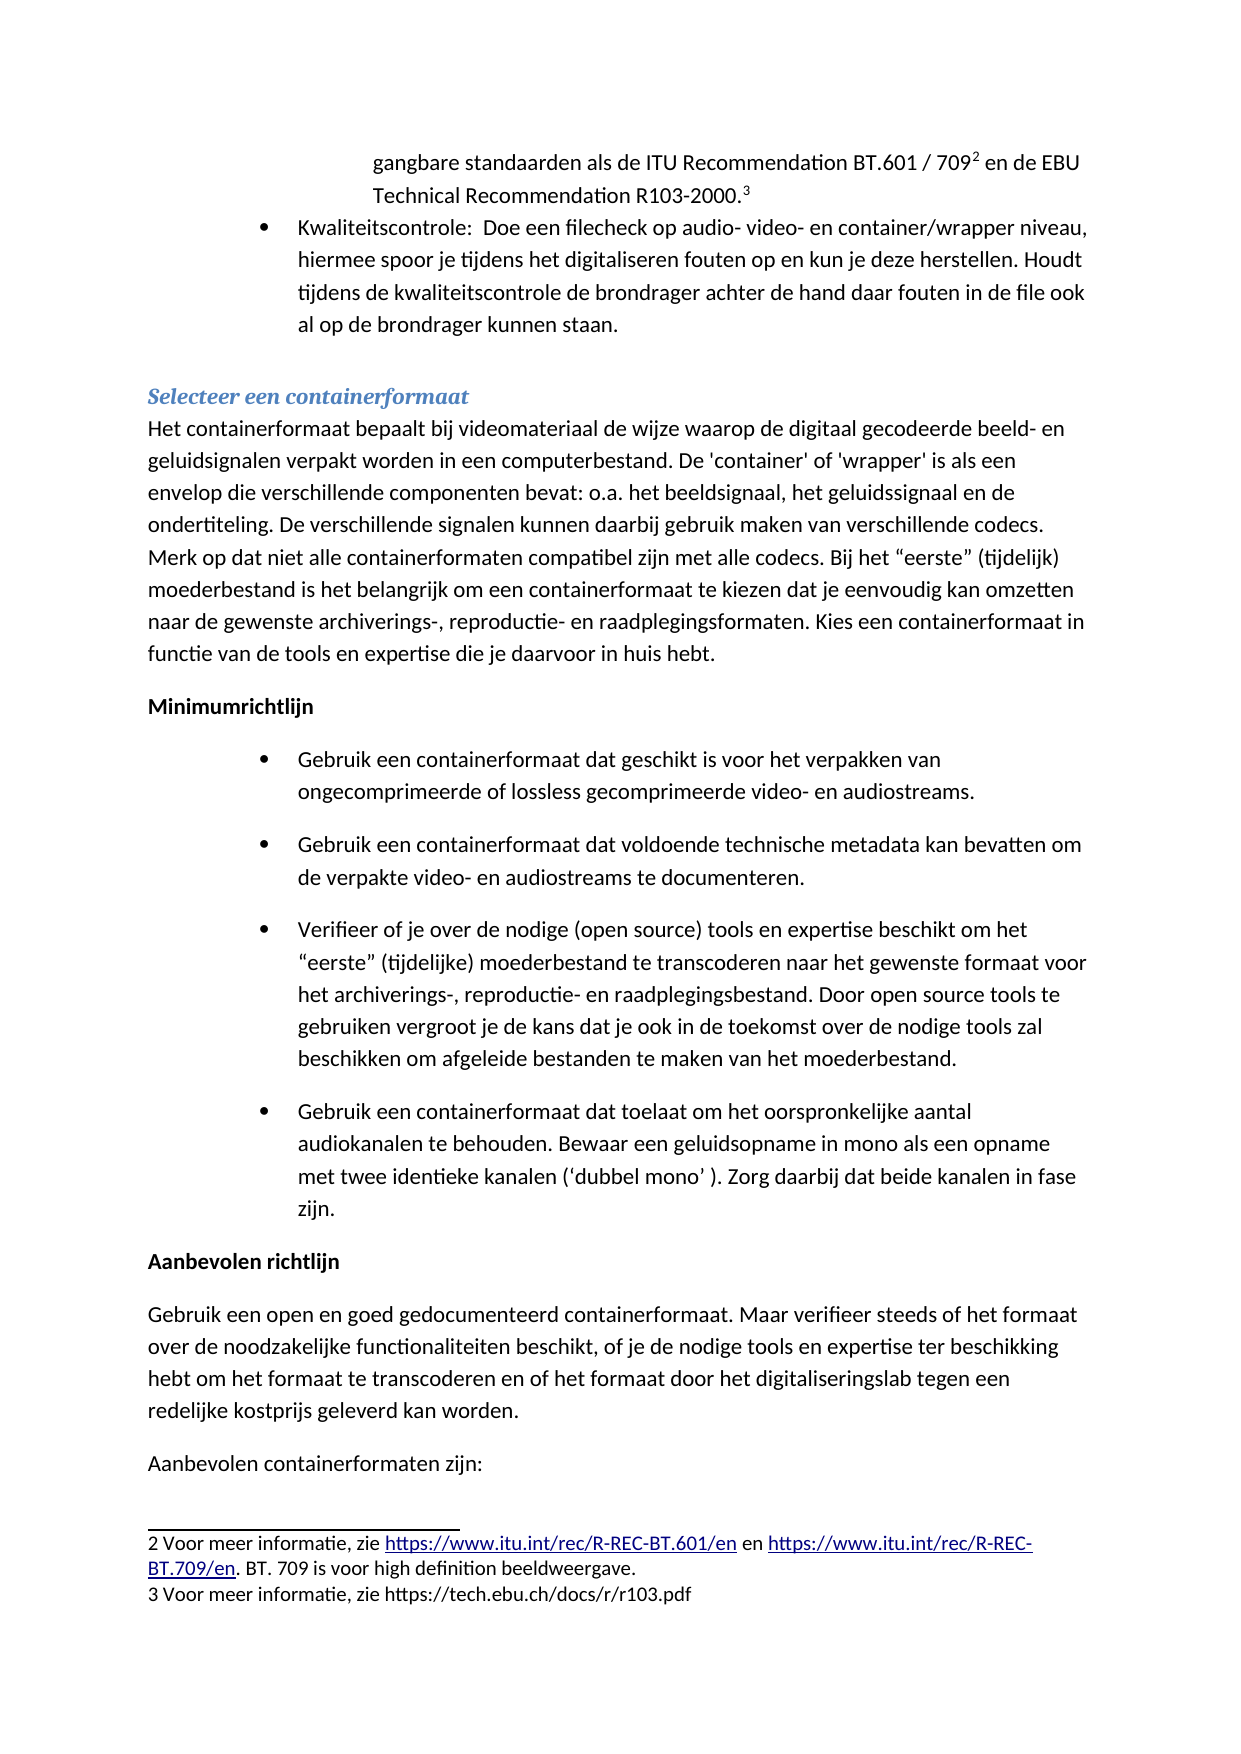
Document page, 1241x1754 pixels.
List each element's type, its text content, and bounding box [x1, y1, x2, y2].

list Gebruik een containerformaat dat toelaat om het oorspronkelijke aantal audiokanalen te behouden. Bewaar een geluidsopname in mono als een opname met twee identieke kanalen (‘dubbel mono’ ). Zorg daarbij dat beide kanalen in fase zijn. [260, 1097, 1093, 1222]
subtitle Selecteer een containerformaat [148, 384, 1093, 410]
text Aanbevolen containerformaten zijn: [148, 1449, 1093, 1478]
text Minimumrichtlijn [148, 692, 1093, 720]
list Voor meer informatie, zie https://www.itu.int/rec/R-REC-BT.601/en en https://www.itu.int/rec/R-REC-BT.709/en. BT. 709 is voor high definition beeldweergave. [148, 1530, 1093, 1581]
text Gebruik een open en goed gedocumenteerd containerformaat. Maar verifieer steeds of het formaat over de noodzakelijke functionaliteiten beschikt, of je de nodige tools en expertise ter beschikking hebt om het formaat te transcoderen en of het formaat door het digitaliseringslab tegen een redelijke kostprijs geleverd kan worden. [148, 1300, 1093, 1424]
list Verifieer of je over de nodige (open source) tools en expertise beschikt om het “eerste” (tijdelijke) moederbestand te transcoderen naar het gewenste formaat voor het archiverings-, reproductie- en raadplegingsbestand. Door open source tools te gebruiken vergroot je de kans dat je ook in de toekomst over de nodige tools zal beschikken om afgeleide bestanden te maken van het moederbestand. [260, 916, 1093, 1072]
list Voor meer informatie, zie https://tech.ebu.ch/docs/r/r103.pdf [148, 1581, 1093, 1606]
list Gebruik een containerformaat dat geschikt is voor het verpakken van ongecomprimeerde of lossless gecomprimeerde video- en audiostreams. [260, 745, 1093, 805]
list Kwaliteitscontrole: Doe een filecheck op audio- video- en container/wrapper niveau, hiermee spoor je tijdens het digitaliseren fouten op en kun je deze herstellen. Houdt tijdens de kwaliteitscontrole de brondrager achter de hand daar fouten in de file ook al op de brondrager kunnen staan. [260, 213, 1093, 338]
text Aanbevolen richtlijn [148, 1247, 1093, 1275]
list Gebruik een containerformaat dat voldoende technische metadata kan bevatten om de verpakte video- en audiostreams te documenteren. [260, 830, 1093, 891]
text Het containerformaat bepaalt bij videomateriaal de wijze waarop de digitaal gecodeerde beeld- en geluidsignalen verpakt worden in een computerbestand. De 'container' of 'wrapper' is als een envelop die verschillende componenten bevat: o.a. het beeldsignaal, het geluidssignaal en de ondertiteling. De verschillende signalen kunnen daarbij gebruik maken van verschillende codecs. Merk op dat niet alle containerformaten compatibel zijn met alle codecs. Bij het “eerste” (tijdelijk) moederbestand is het belangrijk om een containerformaat te kiezen dat je eenvoudig kan omzetten naar de gewenste archiverings-, reproductie- en raadplegingsformaten. Kies een containerformaat in functie van de tools en expertise die je daarvoor in huis hebt. [148, 414, 1093, 667]
list gangbare standaarden als de ITU Recommendation BT.601 / 709 en de EBU Technical Recommendation R103-2000. [335, 148, 1093, 209]
